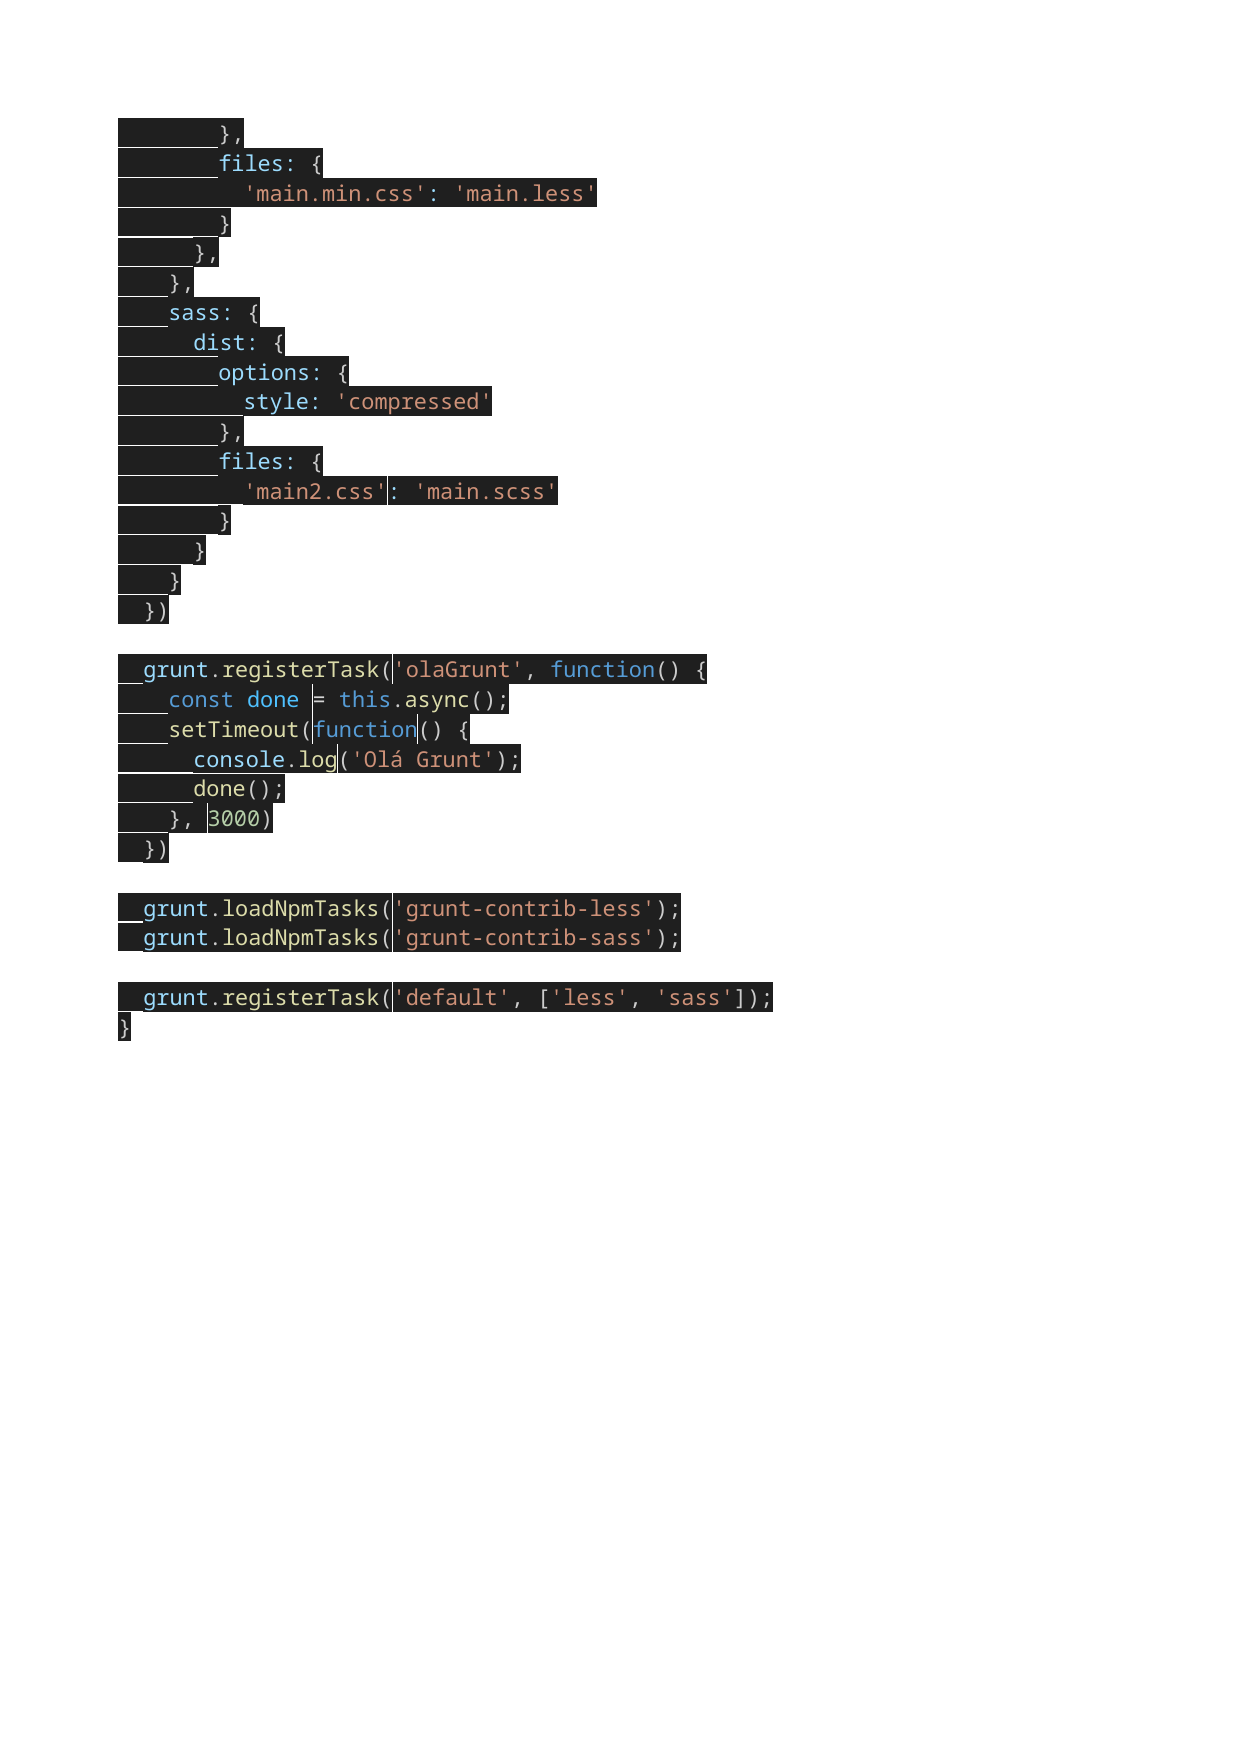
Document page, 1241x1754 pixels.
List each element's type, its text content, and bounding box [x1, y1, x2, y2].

text grunt.registerTask('default', ['less', 'sass']); [118, 982, 1122, 1012]
text options: { [118, 356, 1122, 386]
text }, [118, 416, 1122, 446]
text grunt.loadNpmTasks('grunt-contrib-less'); [118, 892, 1122, 922]
text }, [118, 267, 1122, 297]
text files: { [118, 446, 1122, 476]
text style: 'compressed' [118, 386, 1122, 416]
text }) [118, 595, 1122, 624]
text }, 3000) [118, 803, 1122, 833]
text } [118, 565, 1122, 595]
text setTimeout(function() { [118, 714, 1122, 744]
text dist: { [118, 327, 1122, 356]
text const done = this.async(); [118, 684, 1122, 714]
text console.log('Olá Grunt'); [118, 744, 1122, 773]
text files: { [118, 148, 1122, 178]
text }) [118, 833, 1122, 863]
text } [118, 505, 1122, 535]
text 'main2.css': 'main.scss' [118, 476, 1122, 505]
text grunt.registerTask('olaGrunt', function() { [118, 654, 1122, 684]
text } [118, 207, 1122, 237]
text }, [118, 118, 1122, 148]
text grunt.loadNpmTasks('grunt-contrib-sass'); [118, 922, 1122, 952]
text 'main.min.css': 'main.less' [118, 178, 1122, 207]
text } [118, 535, 1122, 565]
text } [118, 1012, 1122, 1041]
text }, [118, 237, 1122, 267]
text done(); [118, 773, 1122, 803]
text sass: { [118, 297, 1122, 327]
